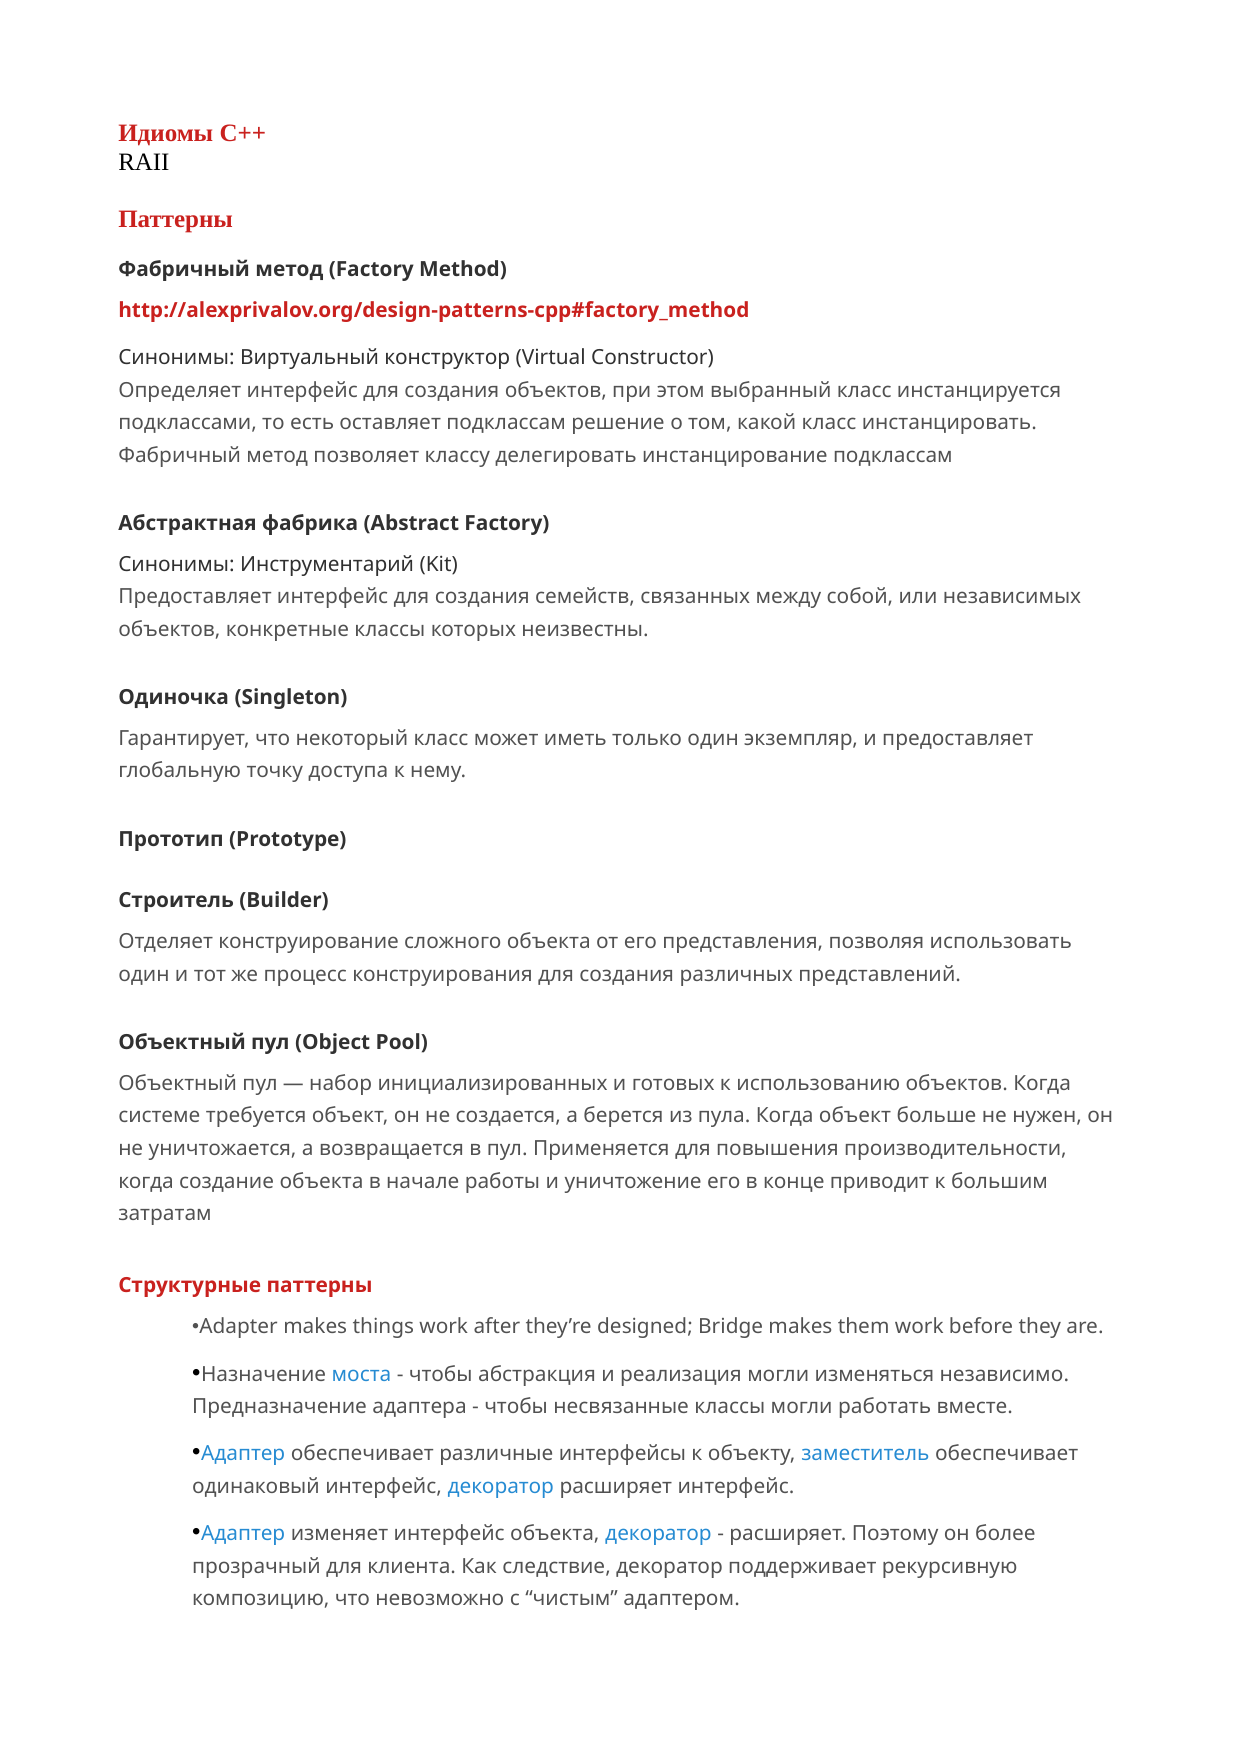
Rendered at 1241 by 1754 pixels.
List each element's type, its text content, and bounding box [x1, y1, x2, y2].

list Адаптер обеспечивает различные интерфейсы к объекту, заместитель обеспечивает одинаковый интерфейс, декоратор расширяет интерфейс. [118, 1438, 1122, 1499]
subtitle Строитель (Builder) [118, 885, 1122, 914]
text Объектный пул — набор инициализированных и готовых к использованию объектов. Когда системе требуется объект, он не создается, а берется из пула. Когда объект больше не нужен, он не уничтожается, а возвращается в пул. Применяется для повышения производительности, когда создание объекта в начале работы и уничтожение его в конце приводит к большим затратам [118, 1068, 1122, 1227]
subtitle Абстрактная фабрика (Abstract Factory) [118, 508, 1122, 536]
text RAII [118, 147, 1122, 176]
subtitle Фабричный метод (Factory Method) [118, 254, 1122, 282]
text Идиомы С++ [118, 118, 1122, 147]
subtitle Объектный пул (Object Pool) [118, 1027, 1122, 1055]
list Адаптер изменяет интерфейс объекта, декоратор - расширяет. Поэтому он более прозрачный для клиента. Как следствие, декоратор поддерживает рекурсивную композицию, что невозможно с “чистым” адаптером. [118, 1518, 1122, 1612]
text Паттерны [118, 204, 1122, 233]
list Назначение моста - чтобы абстракция и реализация могли изменяться независимо. Предназначение адаптера - чтобы несвязанные классы могли работать вместе. [118, 1359, 1122, 1420]
text Синонимы: Виртуальный конструктор (Virtual Constructor) Определяет интерфейс для создания объектов, при этом выбранный класс инстанцируется подклассами, то есть оставляет подклассам решение о том, какой класс инстанцировать. Фабричный метод позволяет классу делегировать инстанцирование подклассам [118, 342, 1122, 468]
subtitle Структурные паттерны [118, 1271, 1122, 1299]
text Синонимы: Инструментарий (Kit) Предоставляет интерфейс для создания семейств, связанных между собой, или независимых объектов, конкретные классы которых неизвестны. [118, 549, 1122, 642]
text Гарантирует, что некоторый класс может иметь только один экземпляр, и предоставляет глобальную точку доступа к нему. [118, 723, 1122, 784]
text http://alexprivalov.org/design-patterns-cpp#factory_method [118, 295, 1122, 323]
subtitle Прототип (Prototype) [118, 824, 1122, 852]
subtitle Одиночка (Singleton) [118, 682, 1122, 711]
list Adapter makes things work after they’re designed; Bridge makes them work before they are. [118, 1311, 1122, 1340]
text Отделяет конструирование сложного объекта от его представления, позволяя использовать один и тот же процесс конструирования для создания различных представлений. [118, 926, 1122, 987]
